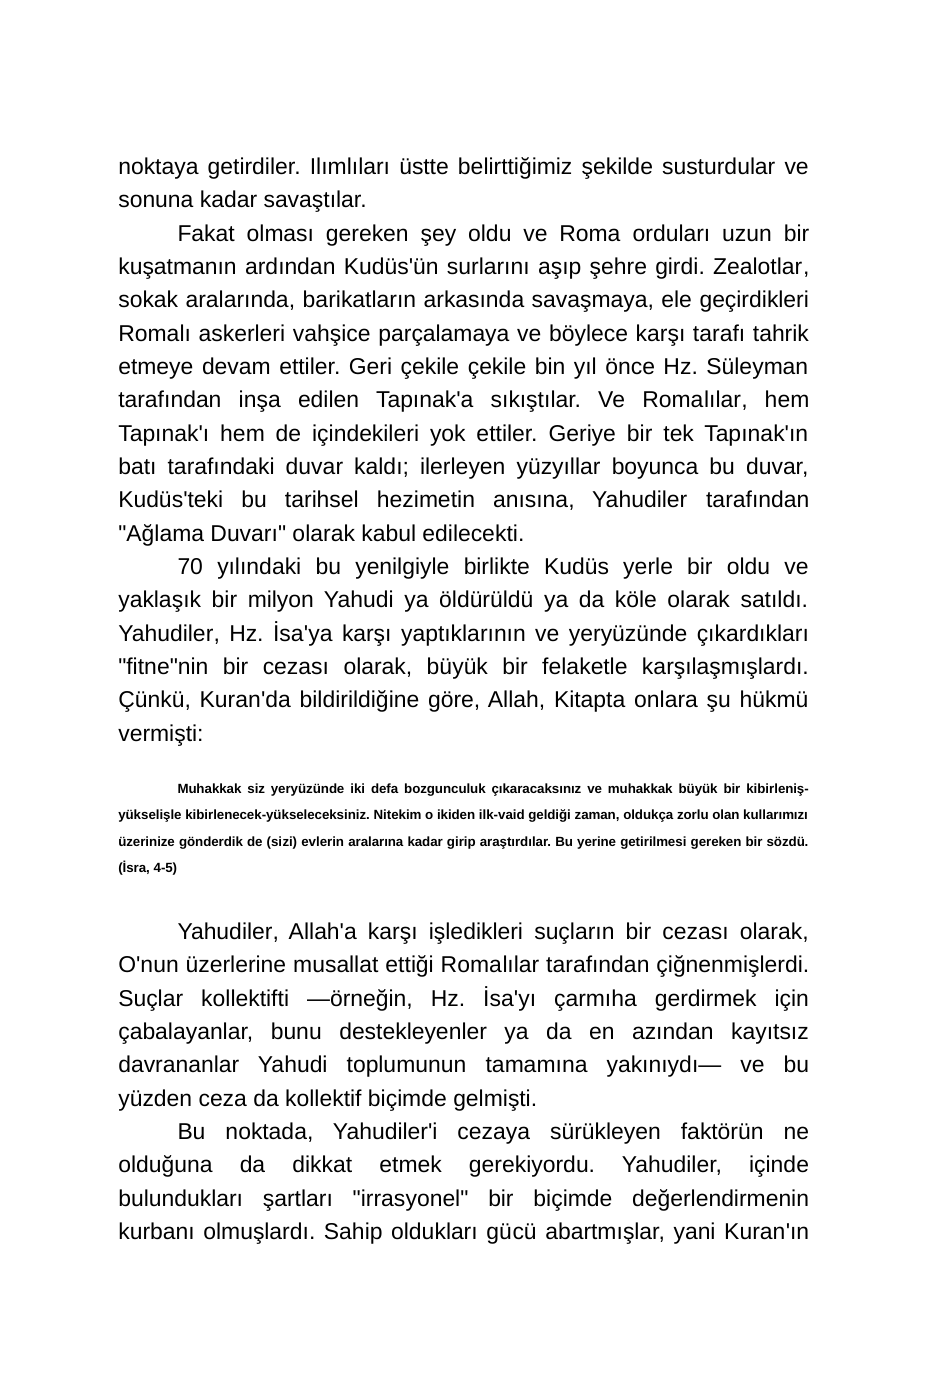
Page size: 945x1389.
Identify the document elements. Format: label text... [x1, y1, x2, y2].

text Fakat olması gereken şey oldu ve Roma orduları uzun bir kuşatmanın ardından Kudüs'ün surlarını aşıp şehre girdi. Zealotlar, sokak aralarında, ba­rikatların arkasında savaşmaya, ele geçirdikleri Romalı askerleri vahşice parçalamaya ve böylece karşı tarafı tahrik etmeye devam ettiler. Geri çekile çekile bin yıl önce Hz. Süleyman tarafından inşa edilen Tapınak'a sıkıştılar. Ve Romalılar, hem Tapınak'ı hem de içindekileri yok ettiler. Geriye bir tek Tapınak'ın batı tarafındaki duvar kaldı; ilerleyen yüzyıllar boyunca bu duvar, Kudüs'teki bu tarihsel hezimetin anısına, Yahudiler tarafından "Ağlama Duvarı" olarak kabul edilecekti. [118, 214, 809, 548]
text noktaya getirdiler. Ilım­lı­ları üstte belirttiğimiz şekilde susturdular ve sonuna kadar savaştılar. [118, 148, 809, 214]
text Yahudiler, Allah'a karşı işledikleri suçların bir cezası olarak, O'nun üzerlerine musallat ettiği Romalılar tarafından çiğnenmişlerdi. Suçlar kol­lektifti —örneğin, Hz. İsa'yı çarmıha gerdirmek için çabalayanlar, bunu destekleyenler ya da en azından kayıtsız davrananlar Yahudi toplumunun ta­ma­mına yakınıydı— ve bu yüzden ceza da kollektif biçimde gelmişti. [118, 913, 809, 1113]
text 70 yılındaki bu yenilgiyle birlikte Kudüs yerle bir oldu ve yaklaşık bir milyon Yahudi ya öldürüldü ya da köle olarak satıldı. Yahudiler, Hz. İsa'ya karşı yaptıklarının ve yeryüzünde çıkardıkları "fitne"nin bir cezası olarak, büyük bir felaketle karşılaşmışlardı. Çünkü, Kuran'da bildirildiğine göre, Allah, Kitapta onlara şu hükmü vermişti: [118, 548, 809, 748]
text Bu noktada, Yahudiler'i cezaya sürükleyen faktörün ne olduğuna da dikkat etmek gerekiyordu. Yahudiler, içinde bulundukları şartları "irras­yo­nel" bir biçimde değerlendirmenin kurbanı olmuşlardı. Sahip oldukları gü­cü abartmışlar, yani Kuran'ın [118, 1113, 809, 1246]
text Muhakkak siz yeryüzünde iki defa bozgunculuk çıkaracaksınız ve muhakkak büyük bir kibirleniş-yükselişle kibirlenecek-yükseleceksiniz. Nitekim o ikiden ilk-vaid geldiği zaman, oldukça zorlu olan kullarımızı üzerinize gönderdik de (si­zi) evlerin aralarına kadar girip araştırdılar. Bu yerine getirilmesi gereken bir sözdü. (İsra, 4-5) [118, 781, 809, 886]
